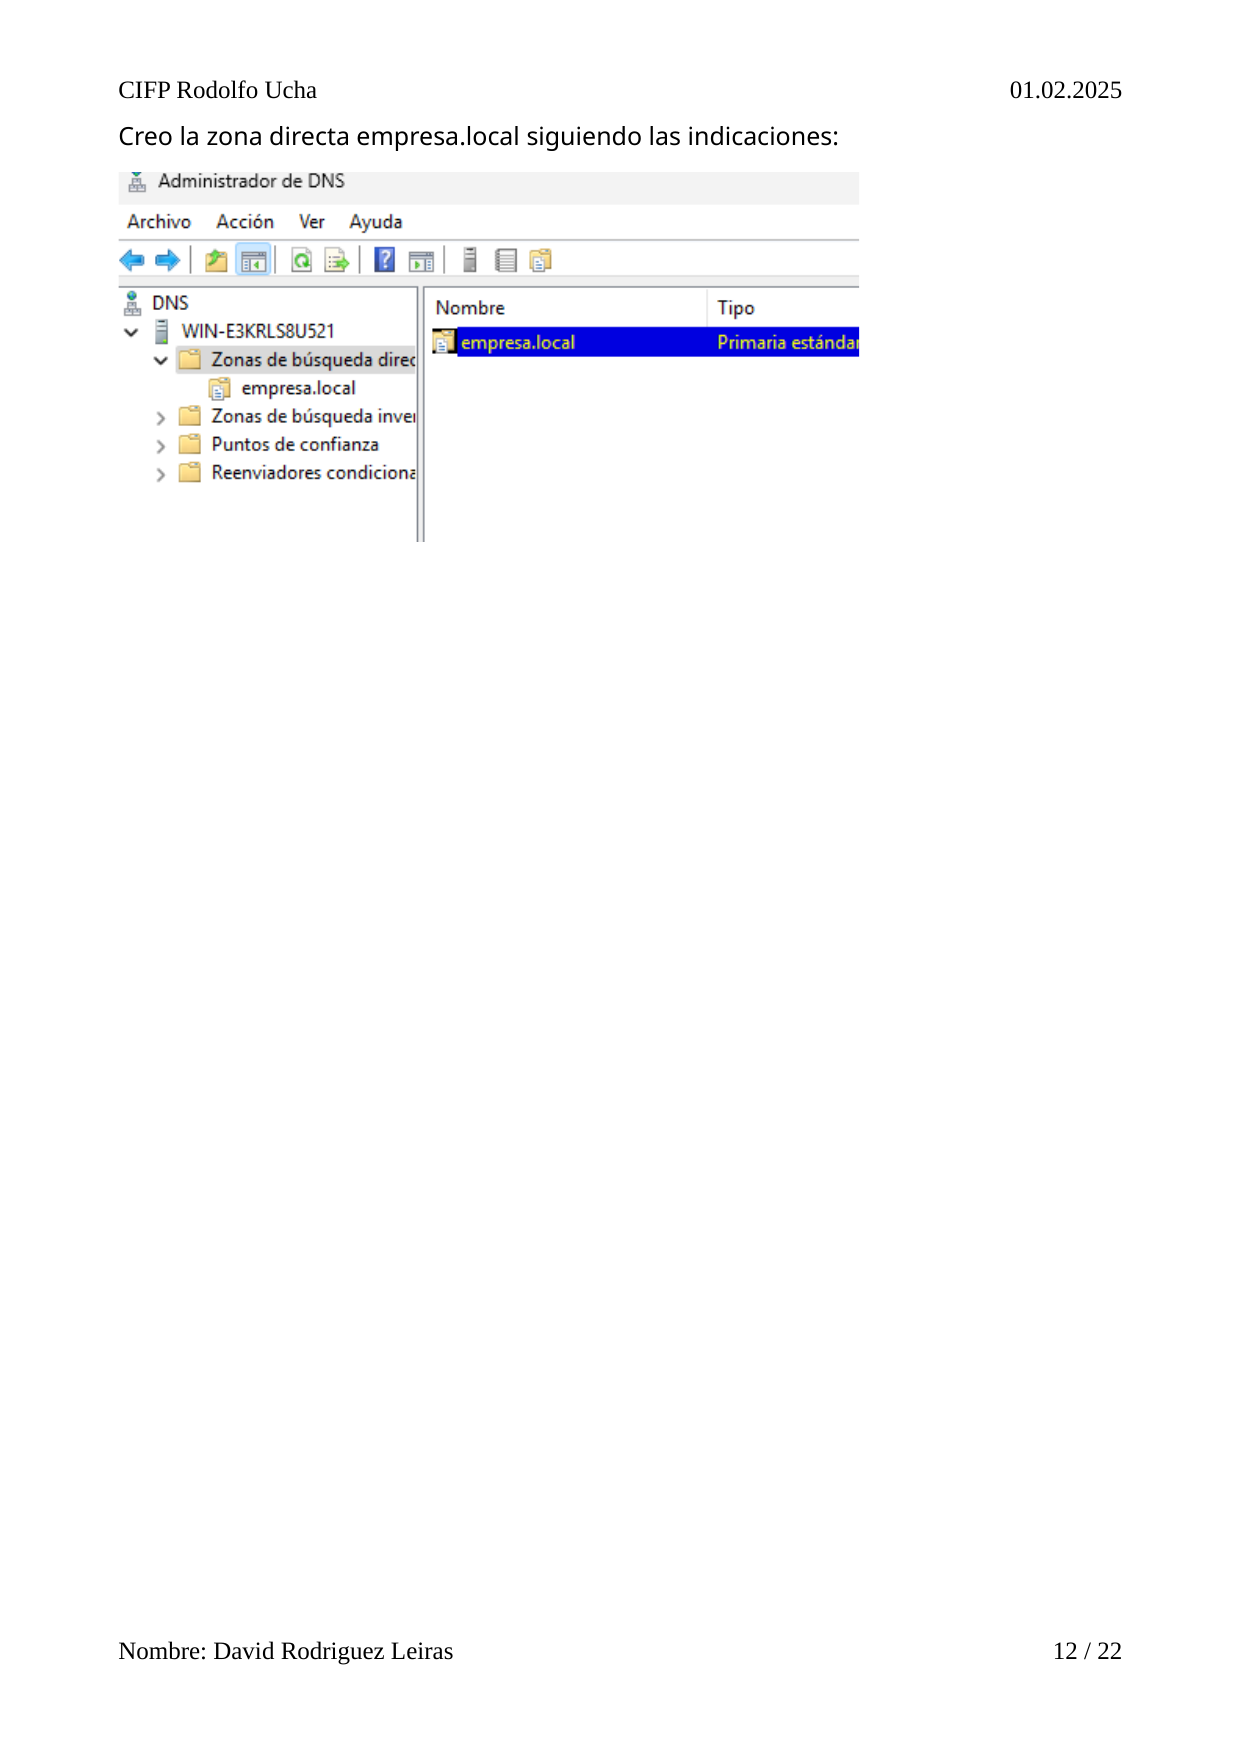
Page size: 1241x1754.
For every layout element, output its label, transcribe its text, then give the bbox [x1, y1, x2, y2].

text Creo la zona directa empresa.local siguiendo las indicaciones: [118, 118, 1122, 152]
